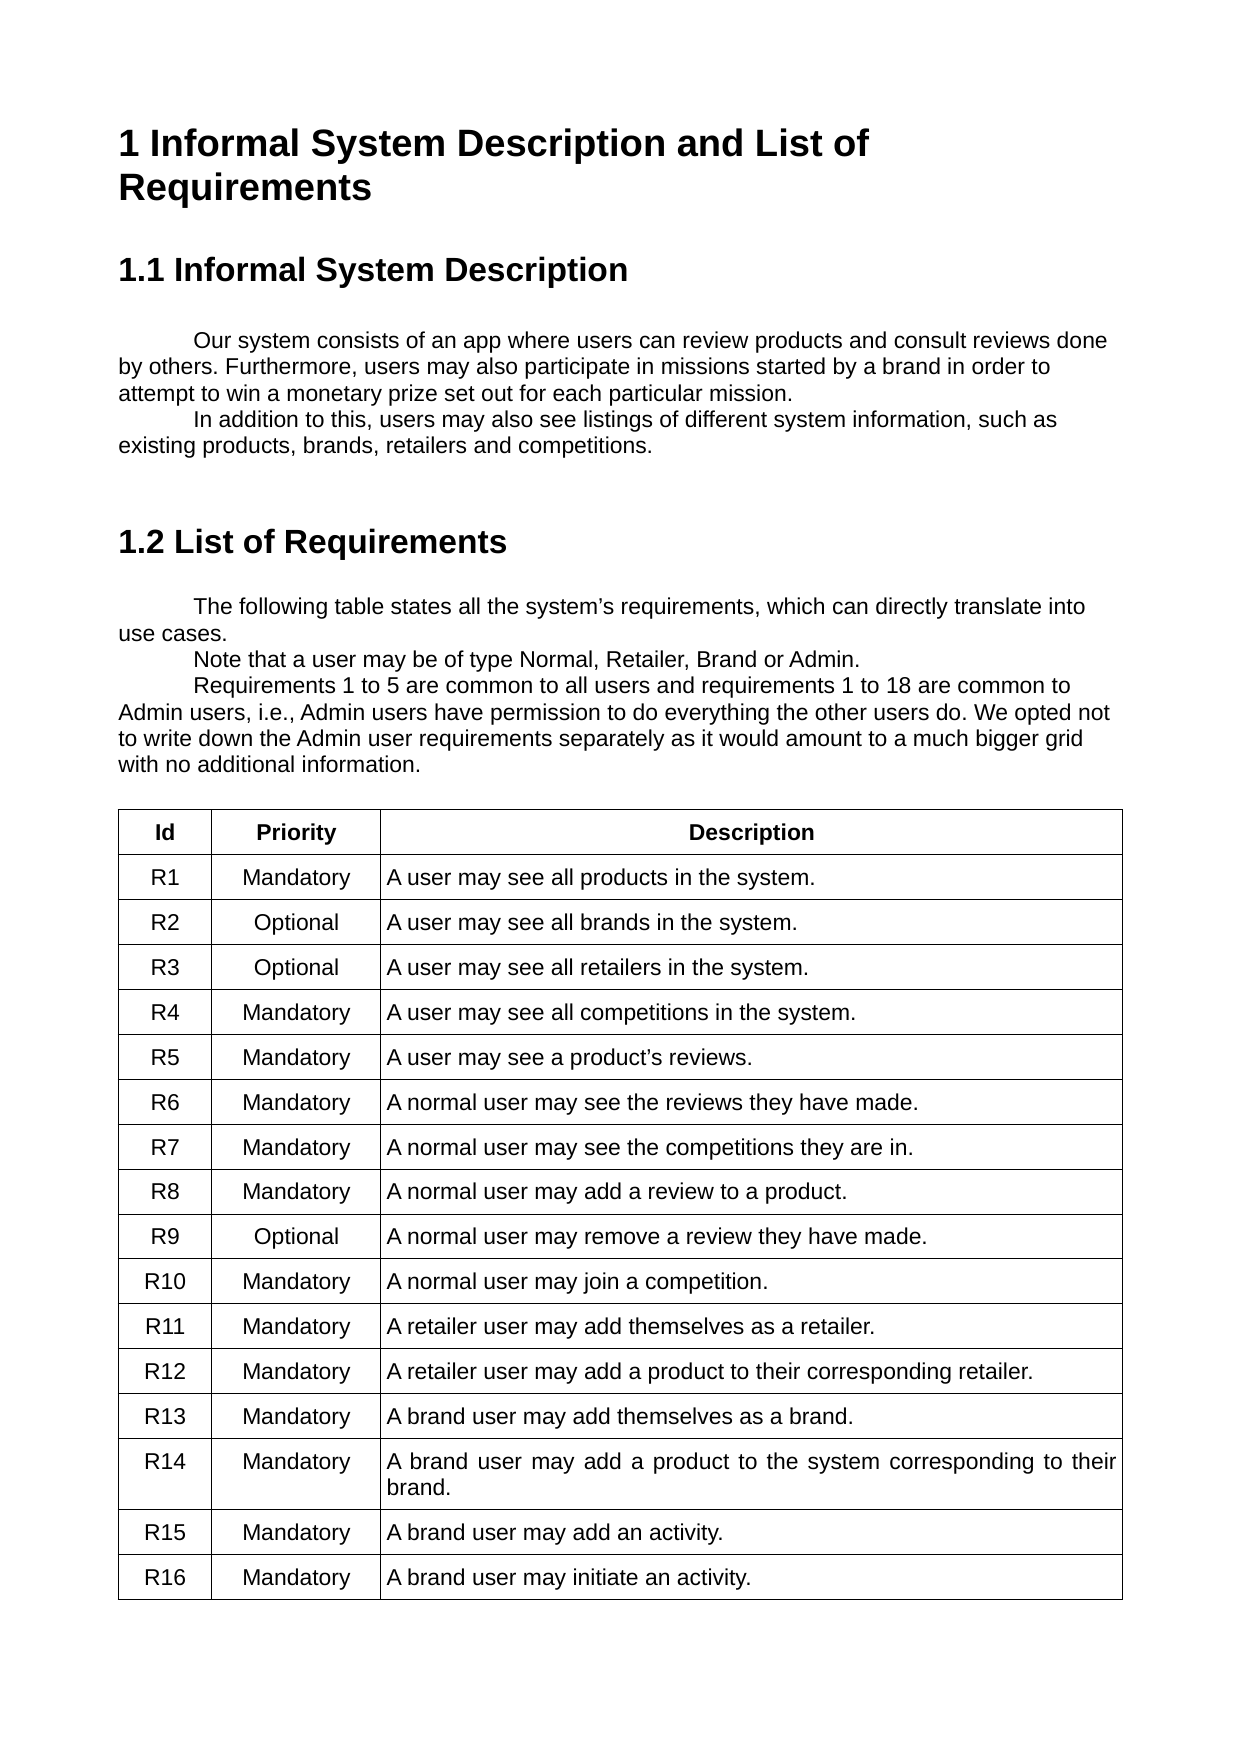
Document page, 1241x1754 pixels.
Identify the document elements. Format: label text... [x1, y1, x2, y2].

table_cell A retailer user may add a product to their corresponding retailer. [381, 1349, 1122, 1393]
table_cell R13 [119, 1394, 211, 1438]
table_cell R4 [119, 990, 211, 1034]
table_cell R1 [119, 855, 211, 899]
table_cell A user may see a product’s reviews. [381, 1035, 1122, 1079]
table_cell R11 [119, 1304, 211, 1348]
table_cell Mandatory [212, 1259, 380, 1303]
table_cell Mandatory [212, 990, 380, 1034]
text Our system consists of an app where users can review products and consult reviews done by others. Furthermore, users may also participate in missions started by a brand in order to attempt to win a monetary prize set out for each particular mission. [118, 327, 1122, 406]
table_cell R3 [119, 945, 211, 989]
table_cell Optional [212, 945, 380, 989]
table_cell R5 [119, 1035, 211, 1079]
table_cell R7 [119, 1125, 211, 1168]
table_cell Mandatory [212, 1125, 380, 1168]
table_cell A normal user may add a review to a product. [381, 1170, 1122, 1213]
table_cell A normal user may join a competition. [381, 1259, 1122, 1303]
table_cell R10 [119, 1259, 211, 1303]
table_cell R16 [119, 1555, 211, 1599]
table_cell A normal user may see the competitions they are in. [381, 1125, 1122, 1168]
table_cell R14 [119, 1439, 211, 1509]
table_cell R2 [119, 900, 211, 944]
table_cell A user may see all retailers in the system. [381, 945, 1122, 989]
table_cell Mandatory [212, 1035, 380, 1079]
table_cell R6 [119, 1080, 211, 1124]
table_cell A brand user may initiate an activity. [381, 1555, 1122, 1599]
text In addition to this, users may also see listings of different system information, such as existing products, brands, retailers and competitions. [118, 406, 1122, 458]
table_cell A user may see all brands in the system. [381, 900, 1122, 944]
subtitle 1.2 List of Requirements [118, 522, 1122, 561]
table_cell Mandatory [212, 1080, 380, 1124]
table_cell A brand user may add an activity. [381, 1510, 1122, 1554]
table_cell R9 [119, 1215, 211, 1258]
text Requirements 1 to 5 are common to all users and requirements 1 to 18 are common to Admin users, i.e., Admin users have permission to do everything the other users do. We opted not to write down the Admin user requirements separately as it would amount to a much bigger grid with no additional information. [118, 672, 1122, 778]
text The following table states all the system’s requirements, which can directly translate into use cases. [118, 593, 1122, 646]
table_cell R15 [119, 1510, 211, 1554]
table_cell Mandatory [212, 1555, 380, 1599]
table_cell Mandatory [212, 1304, 380, 1348]
table_cell A brand user may add a product to the system corresponding to their brand. [381, 1439, 1122, 1509]
table_header Id [119, 810, 211, 854]
table_header Priority [212, 810, 380, 854]
table_cell Optional [212, 900, 380, 944]
table_cell A normal user may remove a review they have made. [381, 1215, 1122, 1258]
table_cell A user may see all products in the system. [381, 855, 1122, 899]
table_cell Mandatory [212, 1170, 380, 1213]
table_cell A brand user may add themselves as a brand. [381, 1394, 1122, 1438]
table_cell Mandatory [212, 1394, 380, 1438]
subtitle 1 Informal System Description and List of Requirements [118, 121, 1122, 209]
table_cell Mandatory [212, 1349, 380, 1393]
table_header Description [381, 810, 1122, 854]
table_cell A retailer user may add themselves as a retailer. [381, 1304, 1122, 1348]
table_cell A normal user may see the reviews they have made. [381, 1080, 1122, 1124]
table_cell Mandatory [212, 855, 380, 899]
table_cell R8 [119, 1170, 211, 1213]
table_cell R12 [119, 1349, 211, 1393]
table_cell Optional [212, 1215, 380, 1258]
text Note that a user may be of type Normal, Retailer, Brand or Admin. [118, 646, 1122, 672]
subtitle 1.1 Informal System Description [118, 250, 1122, 288]
table_cell Mandatory [212, 1439, 380, 1509]
table_cell Mandatory [212, 1510, 380, 1554]
table_cell A user may see all competitions in the system. [381, 990, 1122, 1034]
